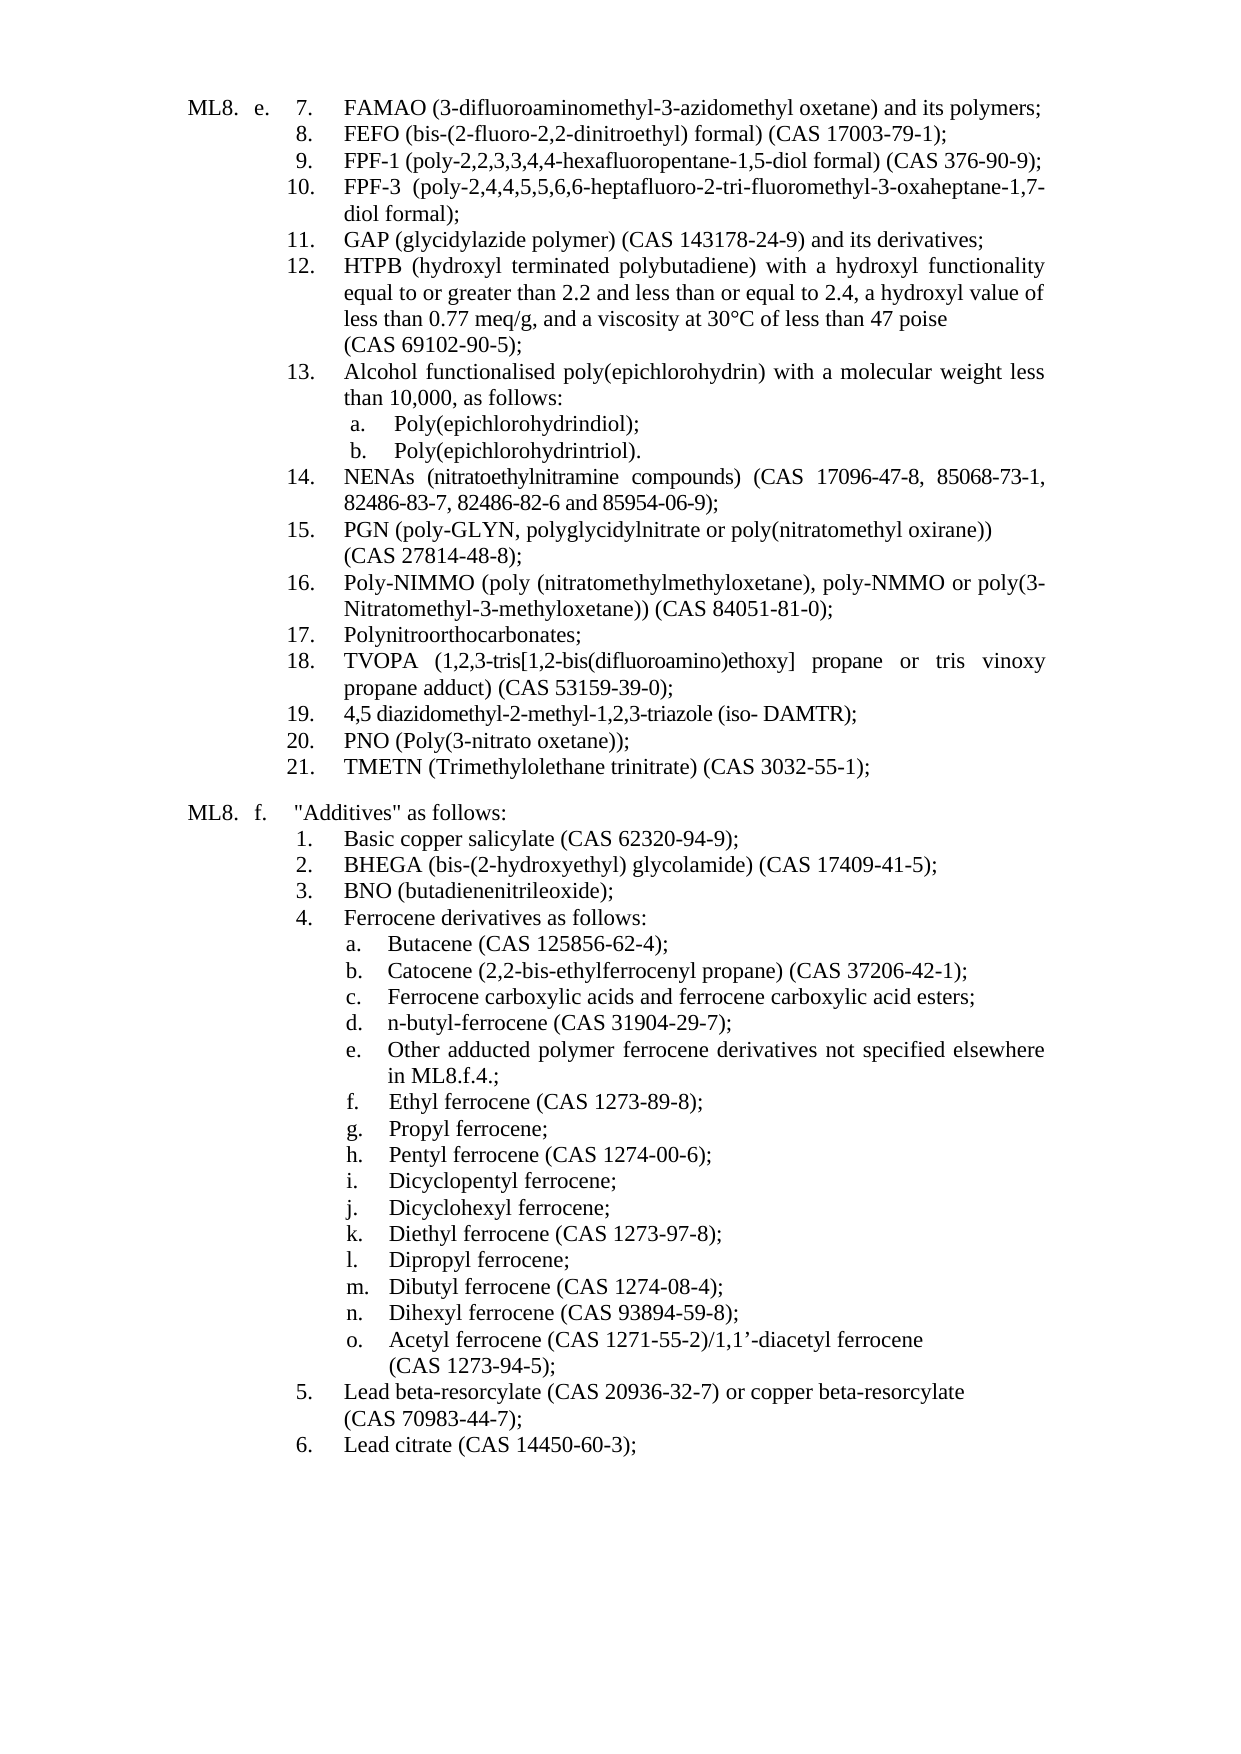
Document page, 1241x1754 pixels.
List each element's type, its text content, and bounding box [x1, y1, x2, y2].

text k. Diethyl ferrocene (CAS 1273-97-8); [346, 1220, 1046, 1247]
text h. Pentyl ferrocene (CAS 1274-00-6); [346, 1141, 1046, 1167]
text b. Catocene (2,2-bis-ethylferrocenyl propane) (CAS 37206-42-1); [187, 957, 1046, 983]
text 6. Lead citrate (CAS 14450-60-3); [187, 1431, 1046, 1457]
text o. Acetyl ferrocene (CAS 1271-55-2)/1,1’-diacetyl ferrocene [346, 1326, 1046, 1352]
text i. Dicyclopentyl ferrocene; [346, 1167, 1046, 1194]
text 16. Poly-NIMMO (poly (nitratomethylmethyloxetane), poly-NMMO or poly(3-Nitratomethyl-3-methyloxetane)) (CAS 84051-81-0); [187, 568, 1046, 621]
text 10. FPF-3 (poly-2,4,4,5,5,6,6-heptafluoro-2-tri-fluoromethyl-3-oxaheptane-1,7-diol formal); [187, 173, 1046, 226]
text 20. PNO (Poly(3-nitrato oxetane)); [187, 727, 1046, 753]
text 19. 4,5 diazidomethyl-2-methyl-1,2,3-triazole (iso- DAMTR); [187, 700, 1046, 727]
text 11. GAP (glycidylazide polymer) (CAS 143178-24-9) and its derivatives; [187, 226, 1046, 252]
text (CAS 1273-94-5); [346, 1352, 1046, 1378]
text 8. FEFO (bis-(2-fluoro-2,2-dinitroethyl) formal) (CAS 17003-79-1); [187, 121, 1046, 147]
text a. Poly(epichlorohydrindiol); [187, 410, 1046, 437]
text 15. PGN (poly-GLYN, polyglycidylnitrate or poly(nitratomethyl oxirane)) (CAS 27814-48-8); [187, 516, 1046, 568]
text a. Butacene (CAS 125856-62-4); [187, 930, 1046, 957]
text 21. TMETN (Trimethylolethane trinitrate) (CAS 3032-55-1); [187, 753, 1046, 779]
text g. Propyl ferrocene; [346, 1115, 1046, 1141]
text l. Dipropyl ferrocene; [346, 1247, 1046, 1273]
text n. Dihexyl ferrocene (CAS 93894-59-8); [346, 1299, 1046, 1326]
text (CAS 69102-90-5); [187, 331, 1046, 358]
text 17. Polynitroorthocarbonates; [187, 621, 1046, 648]
text ML8. e. 7. FAMAO (3-difluoroaminomethyl-3-azidomethyl oxetane) and its polymers; [187, 94, 1046, 121]
text b. Poly(epichlorohydrintriol). [187, 437, 1046, 463]
text 2. BHEGA (bis-(2-hydroxyethyl) glycolamide) (CAS 17409-41-5); [187, 851, 1046, 878]
text 3. BNO (butadienenitrileoxide); [187, 878, 1046, 904]
text (CAS 70983-44-7); [187, 1405, 1046, 1431]
text ML8. f. "Additives" as follows: [187, 798, 1046, 825]
text c. Ferrocene carboxylic acids and ferrocene carboxylic acid esters; [187, 983, 1046, 1009]
text j. Dicyclohexyl ferrocene; [346, 1194, 1046, 1220]
text 9. FPF-1 (poly-2,2,3,3,4,4-hexafluoropentane-1,5-diol formal) (CAS 376-90-9); [187, 147, 1046, 173]
text d. n-butyl-ferrocene (CAS 31904-29-7); [187, 1009, 1046, 1036]
text f. Ethyl ferrocene (CAS 1273-89-8); [346, 1088, 1046, 1115]
text 14. NENAs (nitratoethylnitramine compounds) (CAS 17096-47-8, 85068-73-1, 82486-83-7, 82486-82-6 and 85954-06-9); [187, 463, 1046, 516]
text 12. HTPB (hydroxyl terminated polybutadiene) with a hydroxyl functionality equal to or greater than 2.2 and less than or equal to 2.4, a hydroxyl value of less than 0.77 meq/g, and a viscosity at 30°C of less than 47 poise [187, 252, 1046, 331]
text 18. TVOPA (1,2,3-tris[1,2-bis(difluoroamino)ethoxy] propane or tris vinoxy propane adduct) (CAS 53159-39-0); [187, 648, 1046, 700]
text 5. Lead beta-resorcylate (CAS 20936-32-7) or copper beta-resorcylate [187, 1378, 1046, 1405]
text 4. Ferrocene derivatives as follows: [187, 904, 1046, 930]
text e. Other adducted polymer ferrocene derivatives not specified elsewhere in ML8.f.4.; [187, 1036, 1046, 1088]
text m. Dibutyl ferrocene (CAS 1274-08-4); [346, 1273, 1046, 1299]
text 1. Basic copper salicylate (CAS 62320-94-9); [187, 825, 1046, 851]
text 13. Alcohol functionalised poly(epichlorohydrin) with a molecular weight less than 10,000, as follows: [187, 358, 1046, 410]
